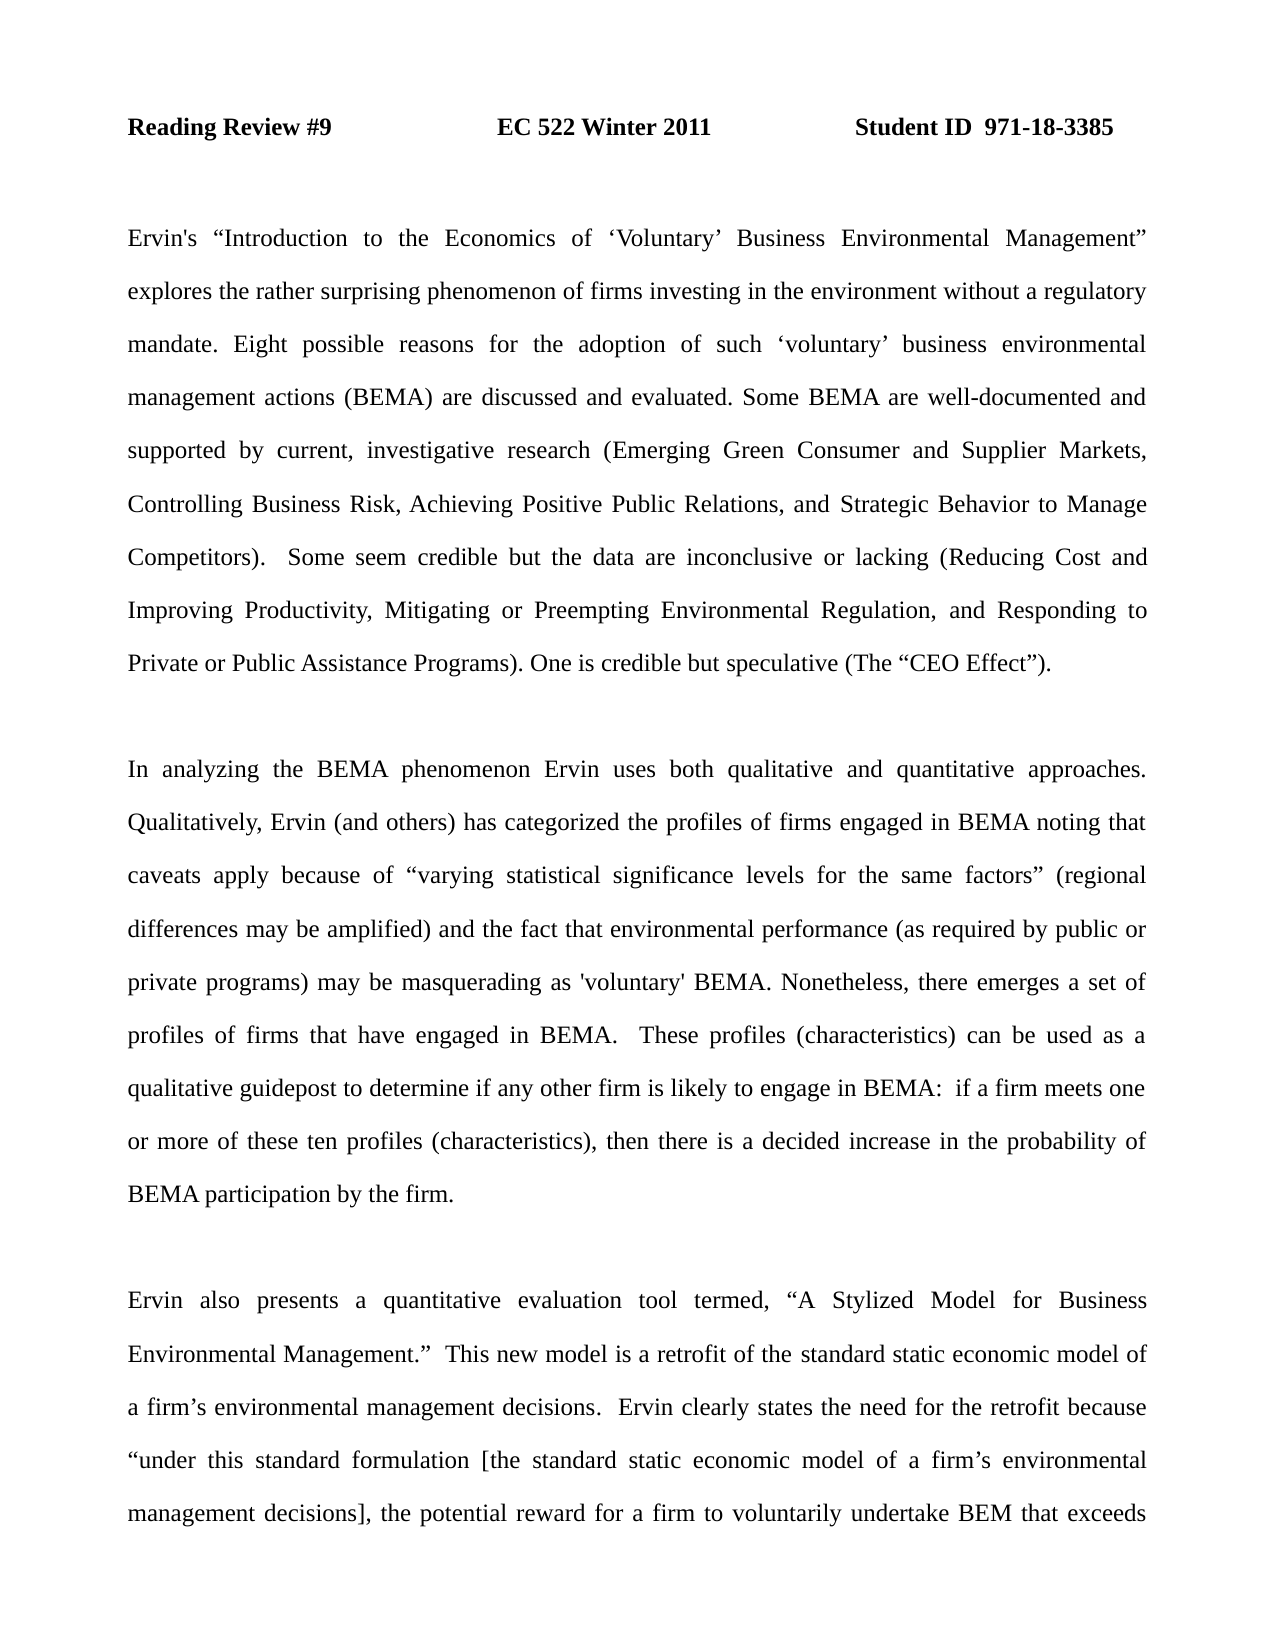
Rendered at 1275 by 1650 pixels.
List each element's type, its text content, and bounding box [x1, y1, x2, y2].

subtitle Ervin's “Introduction to the Economics of ‘Voluntary’ Business Environmental Management” explores the rather surprising phenomenon of firms investing in the environment without a regulatory mandate. Eight possible reasons for the adoption of such ‘voluntary’ business environmental management actions (BEMA) are discussed and evaluated. Some BEMA are well-documented and supported by current, investigative research (Emerging Green Consumer and Supplier Markets, Controlling Business Risk, Achieving Positive Public Relations, and Strategic Behavior to Manage Competitors). Some seem credible but the data are inconclusive or lacking (Reducing Cost and Improving Productivity, Mitigating or Preempting Environmental Regulation, and Responding to Private or Public Assistance Programs). One is credible but speculative (The “CEO Effect”). [127, 223, 1147, 677]
text In analyzing the BEMA phenomenon Ervin uses both qualitative and quantitative approaches. Qualitatively, Ervin (and others) has categorized the profiles of firms engaged in BEMA noting that caveats apply because of “varying statistical significance levels for the same factors” (regional differences may be amplified) and the fact that environmental performance (as required by public or private programs) may be masquerading as 'voluntary' BEMA. Nonetheless, there emerges a set of profiles of firms that have engaged in BEMA. These profiles (characteristics) can be used as a qualitative guidepost to determine if any other firm is likely to engage in BEMA: if a firm meets one or more of these ten profiles (characteristics), then there is a decided increase in the probability of BEMA participation by the firm. [127, 754, 1147, 1208]
text Ervin also presents a quantitative evaluation tool termed, “A Stylized Model for Business Environmental Management.” This new model is a retrofit of the standard static economic model of a firm’s environmental management decisions. Ervin clearly states the need for the retrofit because “under this standard formulation [the standard static economic model of a firm’s environmental management decisions], the potential reward for a firm to voluntarily undertake BEM that exceeds [127, 1286, 1147, 1527]
text Reading Review #9 EC 522 Winter 2011 Student ID 971-18-3385 [127, 112, 1147, 141]
